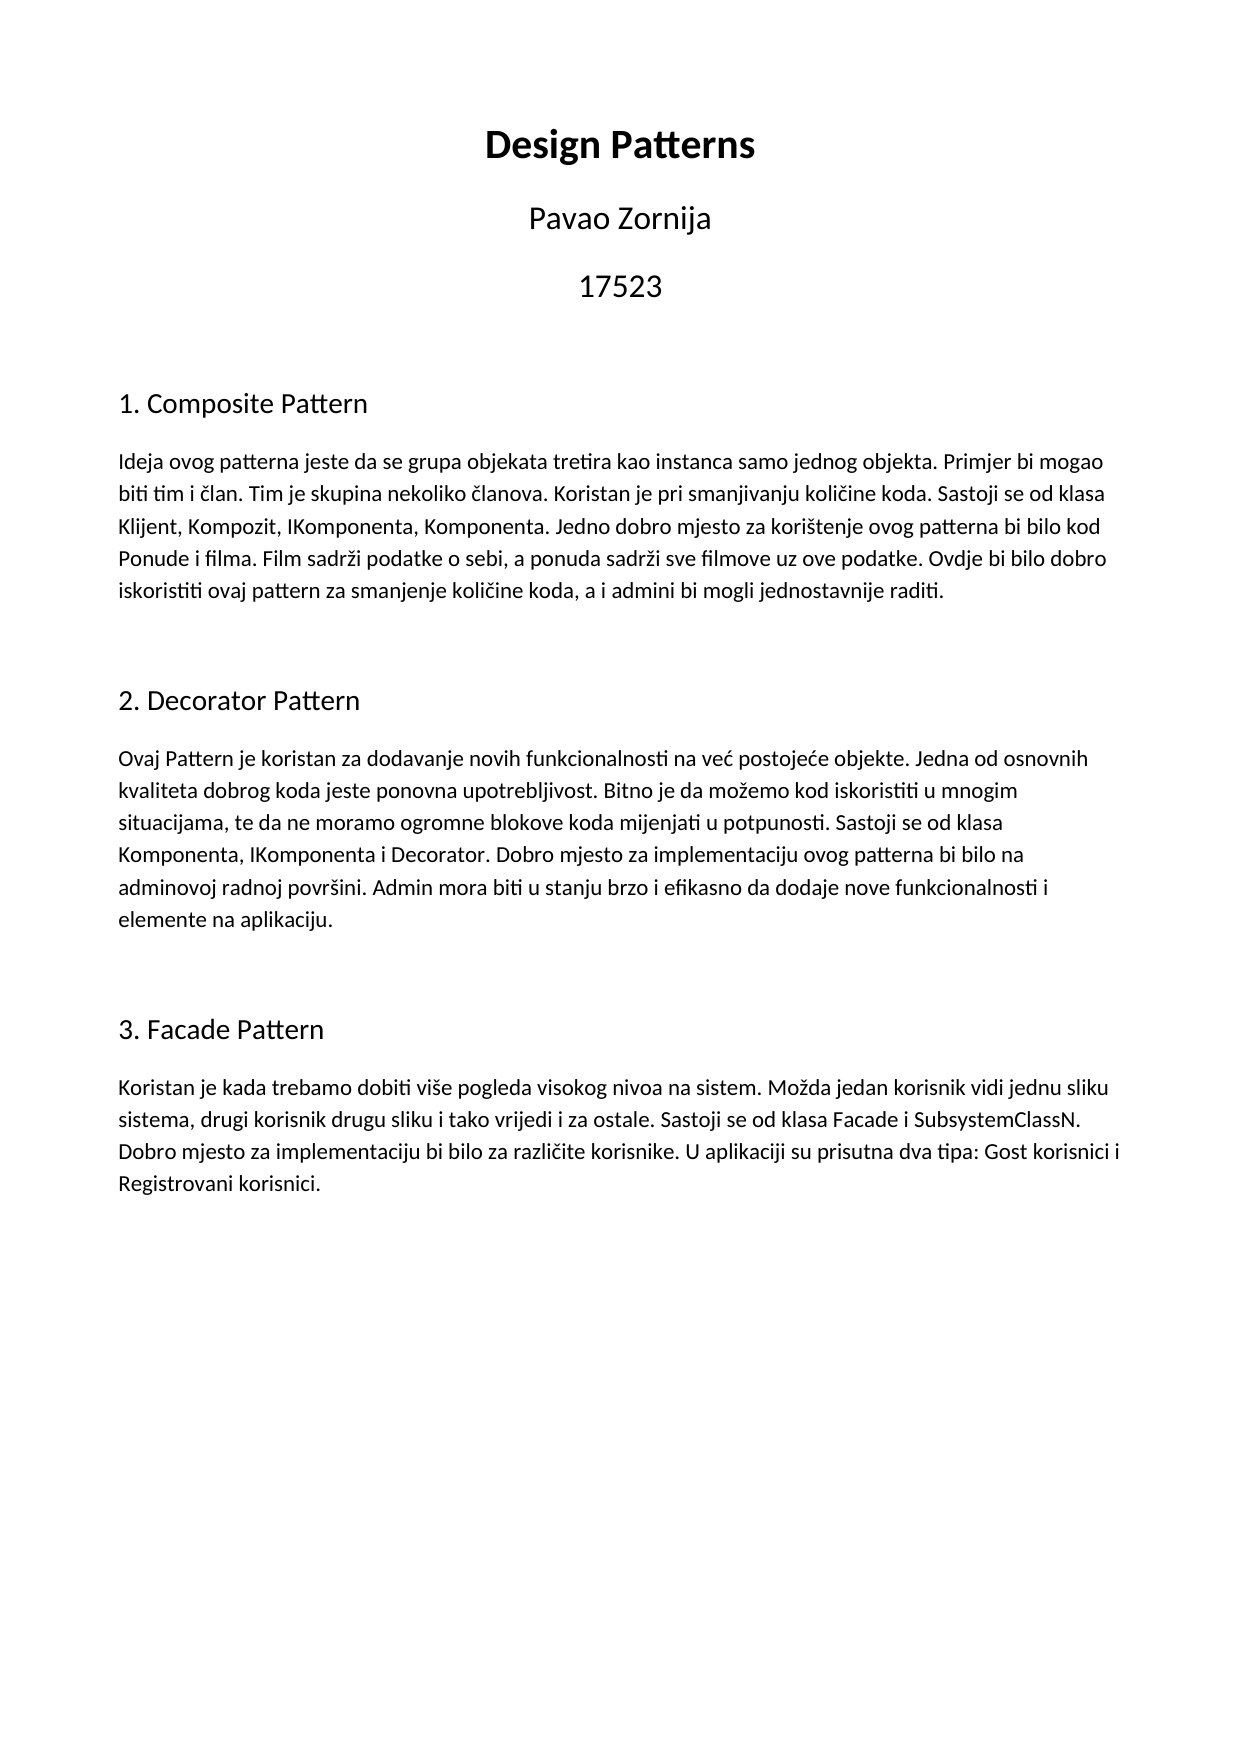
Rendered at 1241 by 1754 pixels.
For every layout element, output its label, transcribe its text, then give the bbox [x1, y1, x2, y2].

text 3. Facade Pattern [118, 1011, 1122, 1047]
text 2. Decorator Pattern [118, 682, 1122, 718]
text Koristan je kada trebamo dobiti više pogleda visokog nivoa na sistem. Možda jedan korisnik vidi jednu sliku sistema, drugi korisnik drugu sliku i tako vrijedi i za ostale. Sastoji se od klasa Facade i SubsystemClassN. Dobro mjesto za implementaciju bi bilo za različite korisnike. U aplikaciji su prisutna dva tipa: Gost korisnici i Registrovani korisnici. [118, 1073, 1122, 1197]
text 1. Composite Pattern [118, 386, 1122, 421]
text Pavao Zornija [118, 197, 1122, 238]
text 17523 [118, 265, 1122, 306]
text Ideja ovog patterna jeste da se grupa objekata tretira kao instanca samo jednog objekta. Primjer bi mogao biti tim i član. Tim je skupina nekoliko članova. Koristan je pri smanjivanju količine koda. Sastoji se od klasa Klijent, Kompozit, IKomponenta, Komponenta. Jedno dobro mjesto za korištenje ovog patterna bi bilo kod Ponude i filma. Film sadrži podatke o sebi, a ponuda sadrži sve filmove uz ove podatke. Ovdje bi bilo dobro iskoristiti ovaj pattern za smanjenje količine koda, a i admini bi mogli jednostavnije raditi. [118, 447, 1122, 604]
text Ovaj Pattern je koristan za dodavanje novih funkcionalnosti na već postojeće objekte. Jedna od osnovnih kvaliteta dobrog koda jeste ponovna upotrebljivost. Bitno je da možemo kod iskoristiti u mnogim situacijama, te da ne moramo ogromne blokove koda mijenjati u potpunosti. Sastoji se od klasa Komponenta, IKomponenta i Decorator. Dobro mjesto za implementaciju ovog patterna bi bilo na adminovoj radnoj površini. Admin mora biti u stanju brzo i efikasno da dodaje nove funkcionalnosti i elemente na aplikaciju. [118, 744, 1122, 933]
text Design Patterns [118, 118, 1122, 169]
